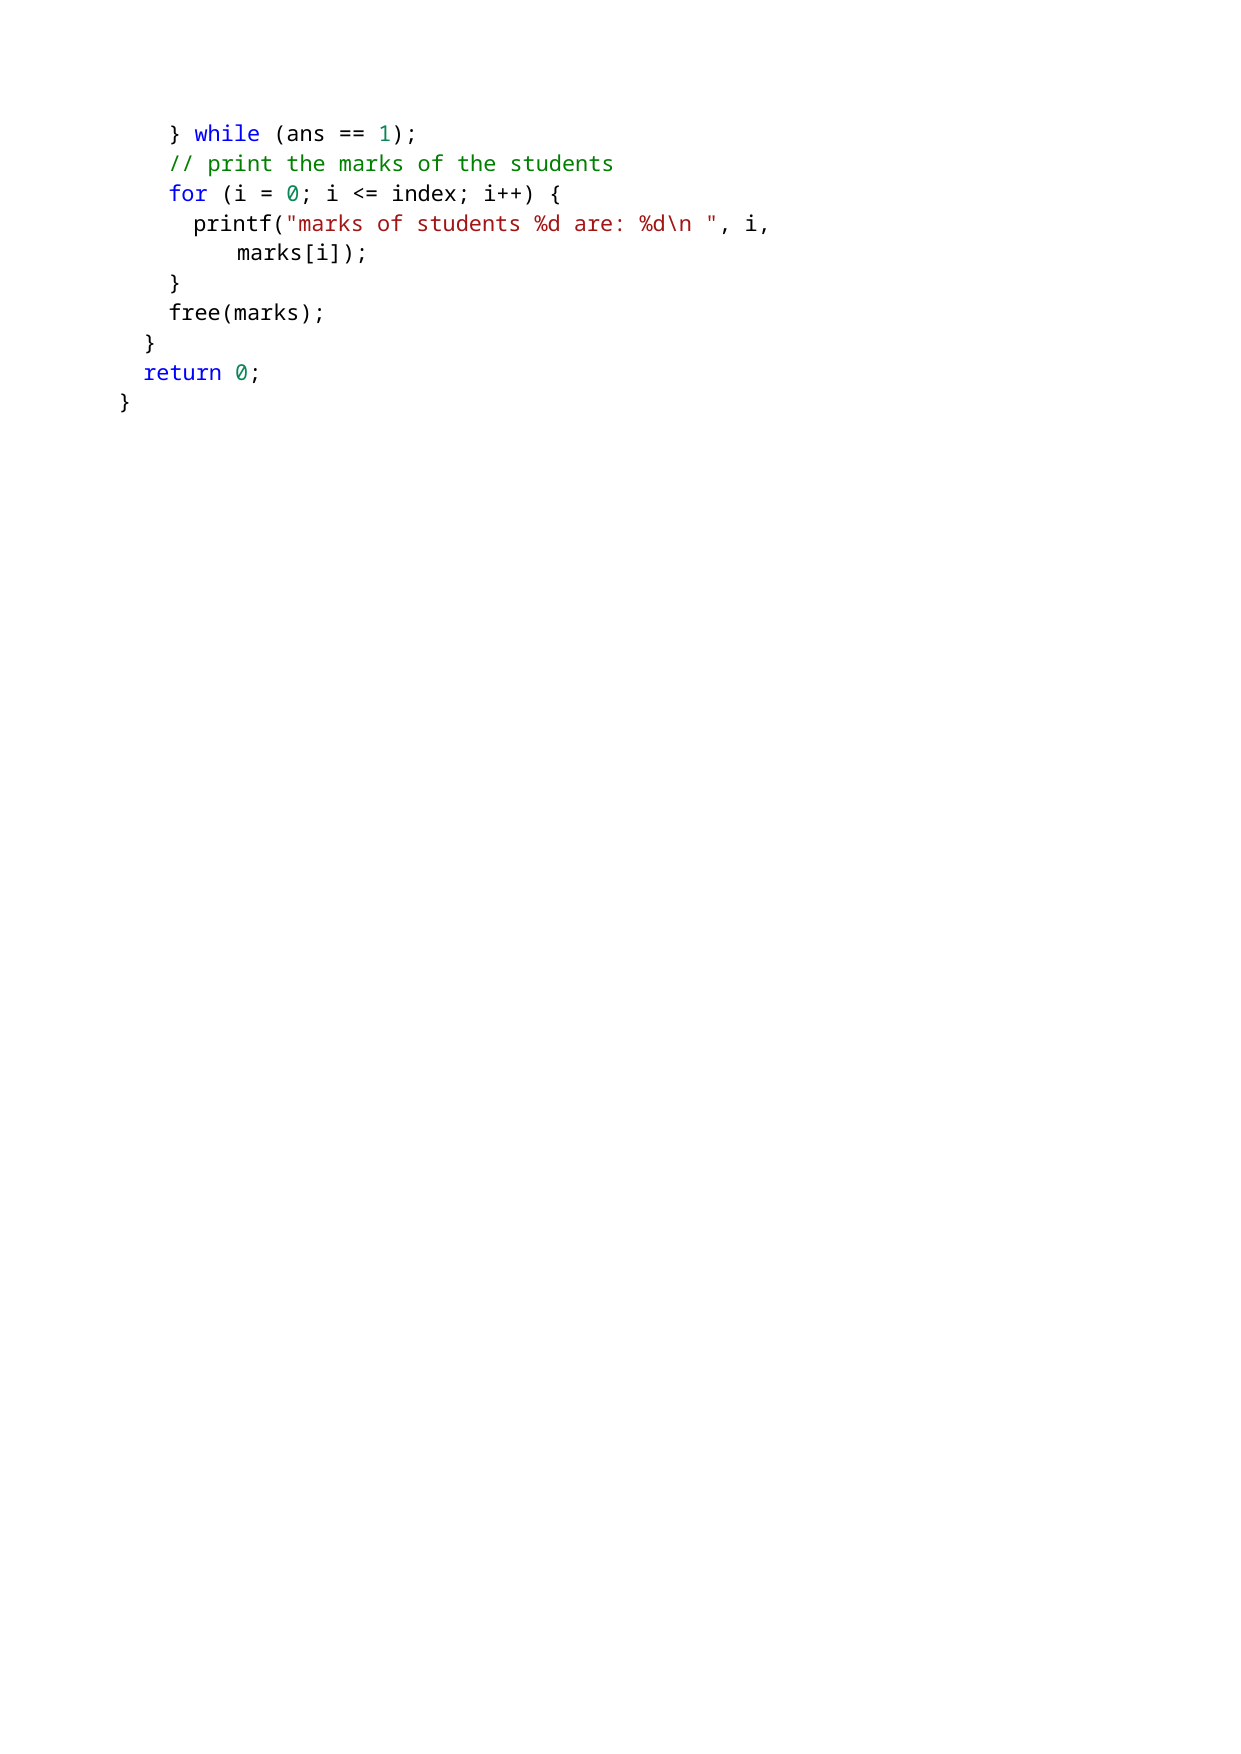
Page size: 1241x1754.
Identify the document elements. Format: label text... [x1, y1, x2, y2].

text printf("marks of students %d are: %d\n ", i, [118, 207, 1122, 237]
text } while (ans == 1); [118, 118, 1122, 148]
text } [118, 267, 1122, 297]
text for (i = 0; i <= index; i++) { [118, 178, 1122, 207]
text } [118, 327, 1122, 356]
text marks[i]); [118, 237, 1122, 267]
text } [118, 386, 1122, 416]
text // print the marks of the students [118, 148, 1122, 178]
text free(marks); [118, 297, 1122, 327]
text return 0; [118, 356, 1122, 386]
